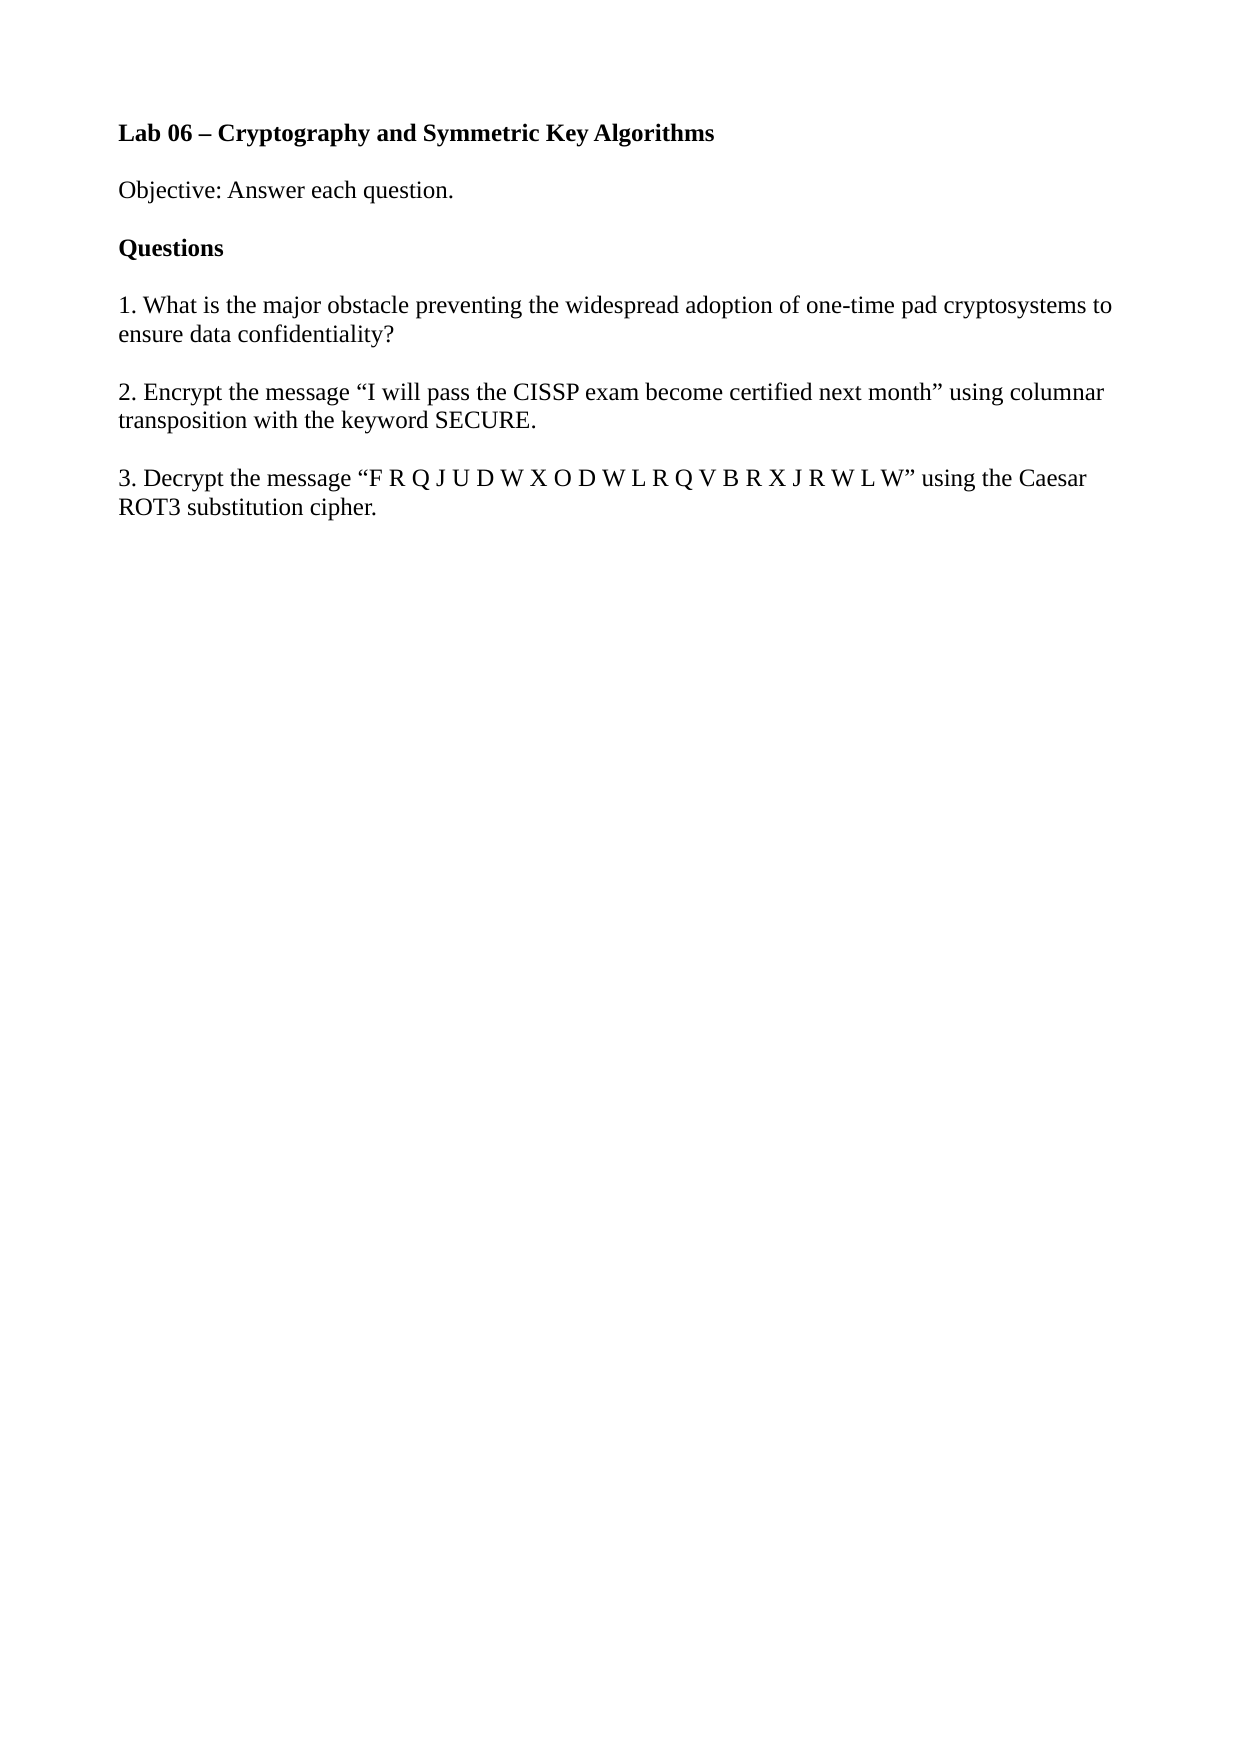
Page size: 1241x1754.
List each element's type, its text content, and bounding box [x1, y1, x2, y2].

text 3. Decrypt the message “F R Q J U D W X O D W L R Q V B R X J R W L W” using the Caesar ROT3 substitution cipher. [118, 463, 1122, 521]
text Lab 06 – Cryptography and Symmetric Key Algorithms [118, 118, 1122, 147]
text Questions [118, 233, 1122, 262]
text 2. Encrypt the message “I will pass the CISSP exam become certified next month” using columnar transposition with the keyword SECURE. [118, 377, 1122, 434]
text Objective: Answer each question. [118, 176, 1122, 204]
text 1. What is the major obstacle preventing the widespread adoption of one-time pad cryptosystems to ensure data confidentiality? [118, 291, 1122, 348]
